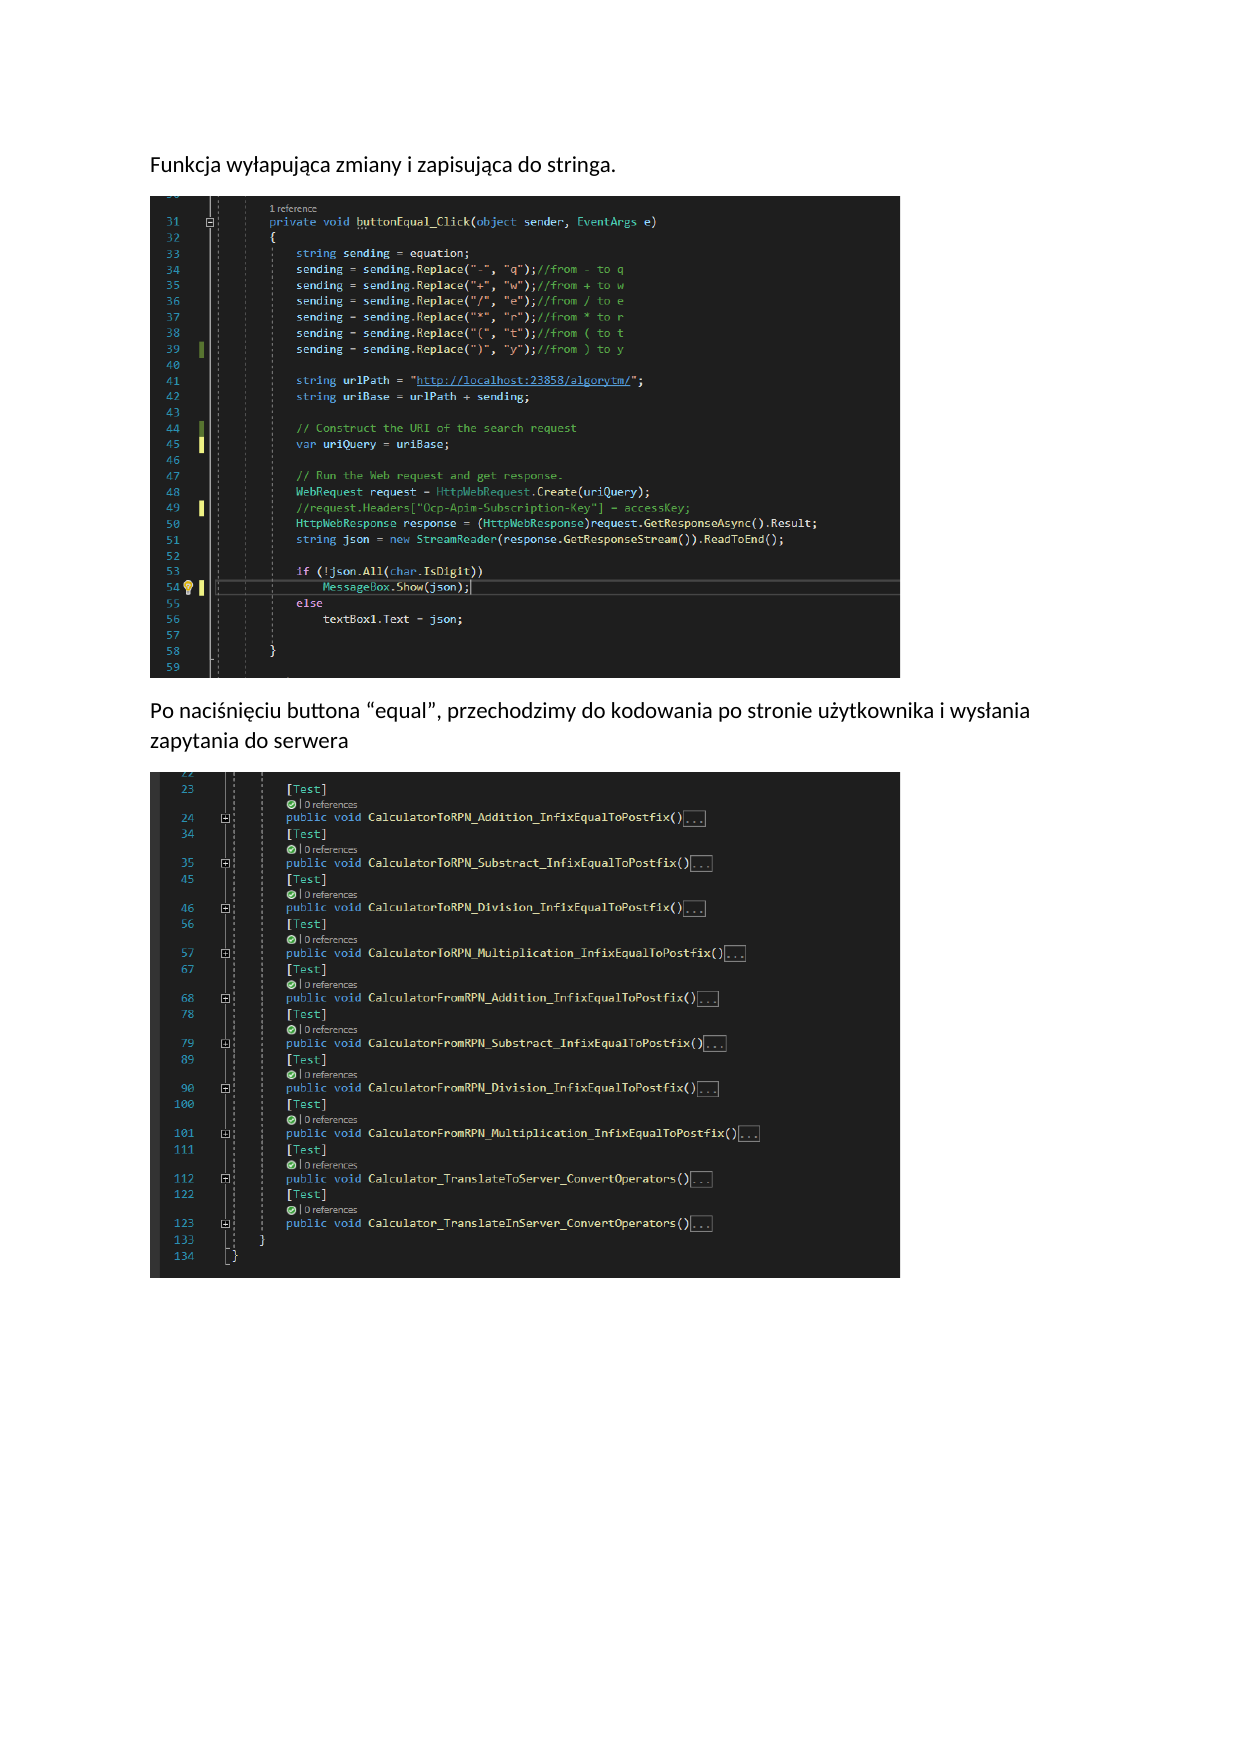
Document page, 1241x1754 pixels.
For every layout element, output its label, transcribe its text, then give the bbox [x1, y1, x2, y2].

text Funkcja wyłapująca zmiany i zapisująca do stringa. [150, 150, 1090, 178]
text Po naciśnięciu buttona “equal”, przechodzimy do kodowania po stronie użytkownika i wysłania zapytania do serwera [150, 696, 1090, 754]
